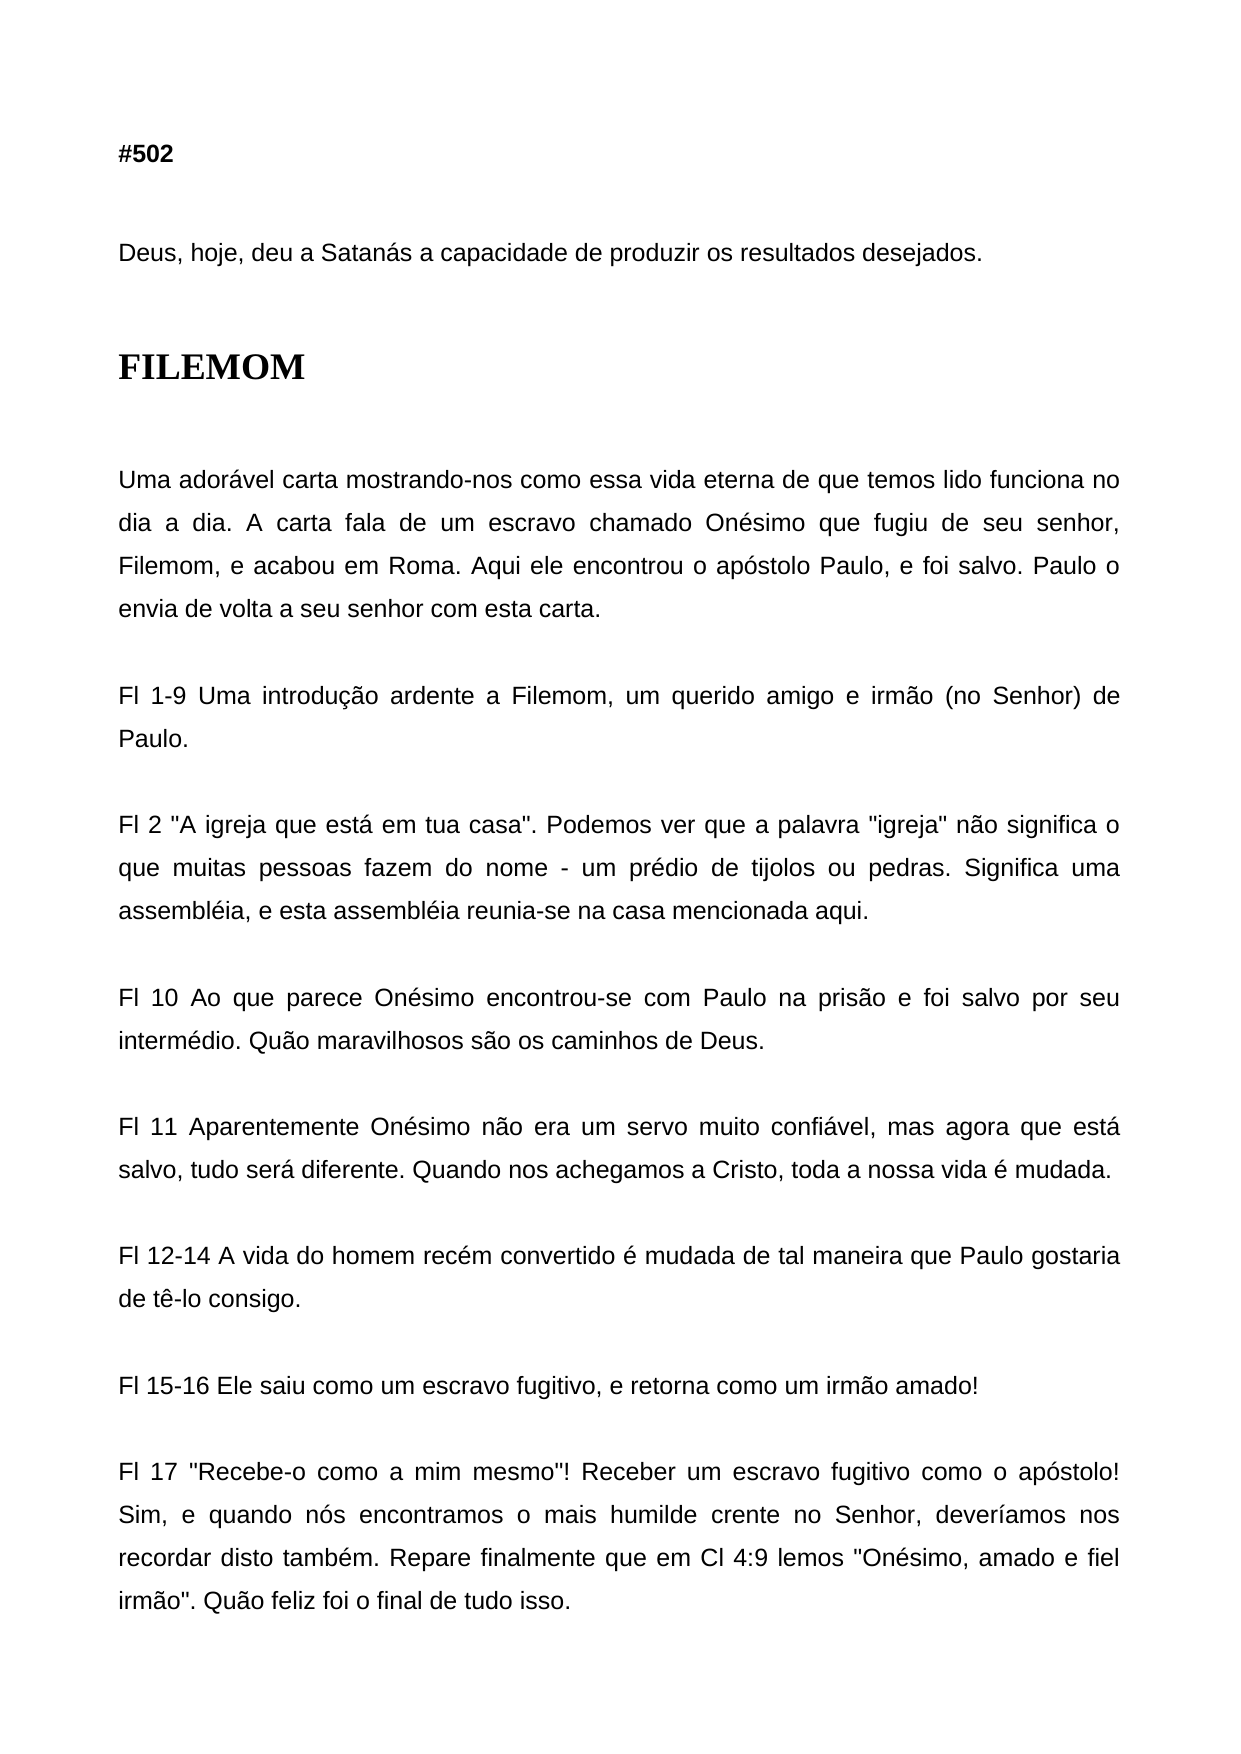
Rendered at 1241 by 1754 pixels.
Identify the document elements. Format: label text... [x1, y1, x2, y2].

subtitle FILEMOM [118, 345, 1122, 388]
text Fl 15-16 Ele saiu como um escravo fugitivo, e retorna como um irmão amado! [118, 1371, 1122, 1399]
text Fl 11 Aparentemente Onésimo não era um servo muito confiável, mas agora que está salvo, tudo será diferente. Quando nos achegamos a Cristo, toda a nossa vida é mudada. [118, 1112, 1122, 1184]
text Fl 12-14 A vida do homem recém convertido é mudada de tal maneira que Paulo gostaria de tê-lo consigo. [118, 1241, 1122, 1313]
text Fl 2 "A igreja que está em tua casa". Podemos ver que a palavra "igreja" não significa o que muitas pessoas fazem do nome - um prédio de tijolos ou pedras. Significa uma assembléia, e esta assembléia reunia-se na casa mencionada aqui. [118, 810, 1122, 925]
text Fl 10 Ao que parece Onésimo encontrou-se com Paulo na prisão e foi salvo por seu intermédio. Quão maravilhosos são os caminhos de Deus. [118, 983, 1122, 1054]
text Fl 17 "Recebe-o como a mim mesmo"! Receber um escravo fugitivo como o apóstolo! Sim, e quando nós encontramos o mais humilde crente no Senhor, deveríamos nos recordar disto também. Repare finalmente que em Cl 4:9 lemos "Onésimo, amado e fiel irmão". Quão feliz foi o final de tudo isso. [118, 1457, 1122, 1615]
text Deus, hoje, deu a Satanás a capacidade de produzir os resultados desejados. [118, 238, 1122, 266]
text Uma adorável carta mostrando-nos como essa vida eterna de que temos lido funciona no dia a dia. A carta fala de um escravo chamado Onésimo que fugiu de seu senhor, Filemom, e acabou em Roma. Aqui ele encontrou o apóstolo Paulo, e foi salvo. Paulo o envia de volta a seu senhor com esta carta. [118, 465, 1122, 623]
text Fl 1-9 Uma introdução ardente a Filemom, um querido amigo e irmão (no Senhor) de Paulo. [118, 681, 1122, 753]
subtitle #502 [118, 139, 1122, 168]
